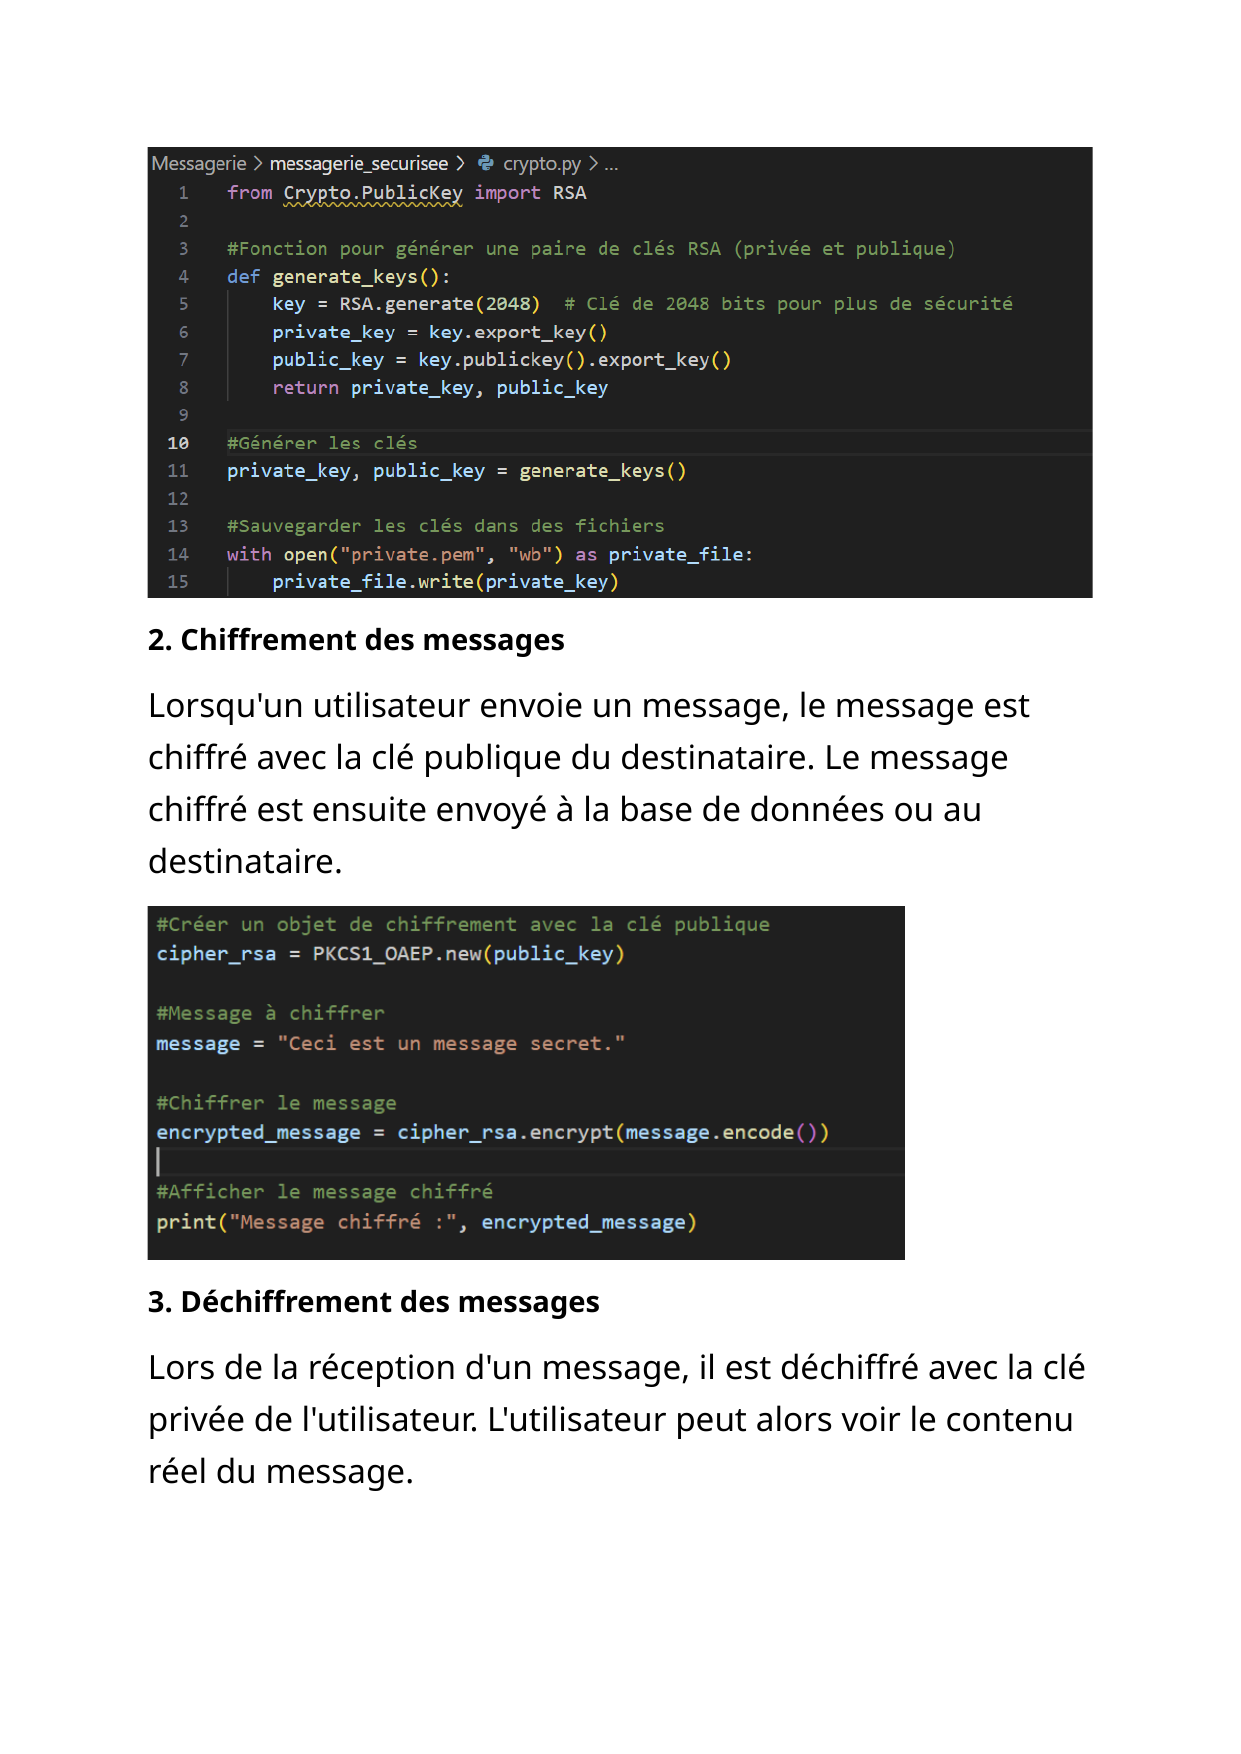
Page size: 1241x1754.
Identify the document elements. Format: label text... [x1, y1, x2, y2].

text Lors de la réception d'un message, il est déchiffré avec la clé privée de l'utilisateur. L'utilisateur peut alors voir le contenu réel du message. [148, 1344, 1093, 1494]
text Lorsqu'un utilisateur envoie un message, le message est chiffré avec la clé publique du destinataire. Le message chiffré est ensuite envoyé à la base de données ou au destinataire. [148, 681, 1093, 883]
text 3. Déchiffrement des messages [148, 1282, 1093, 1321]
text 2. Chiffrement des messages [148, 619, 1093, 659]
